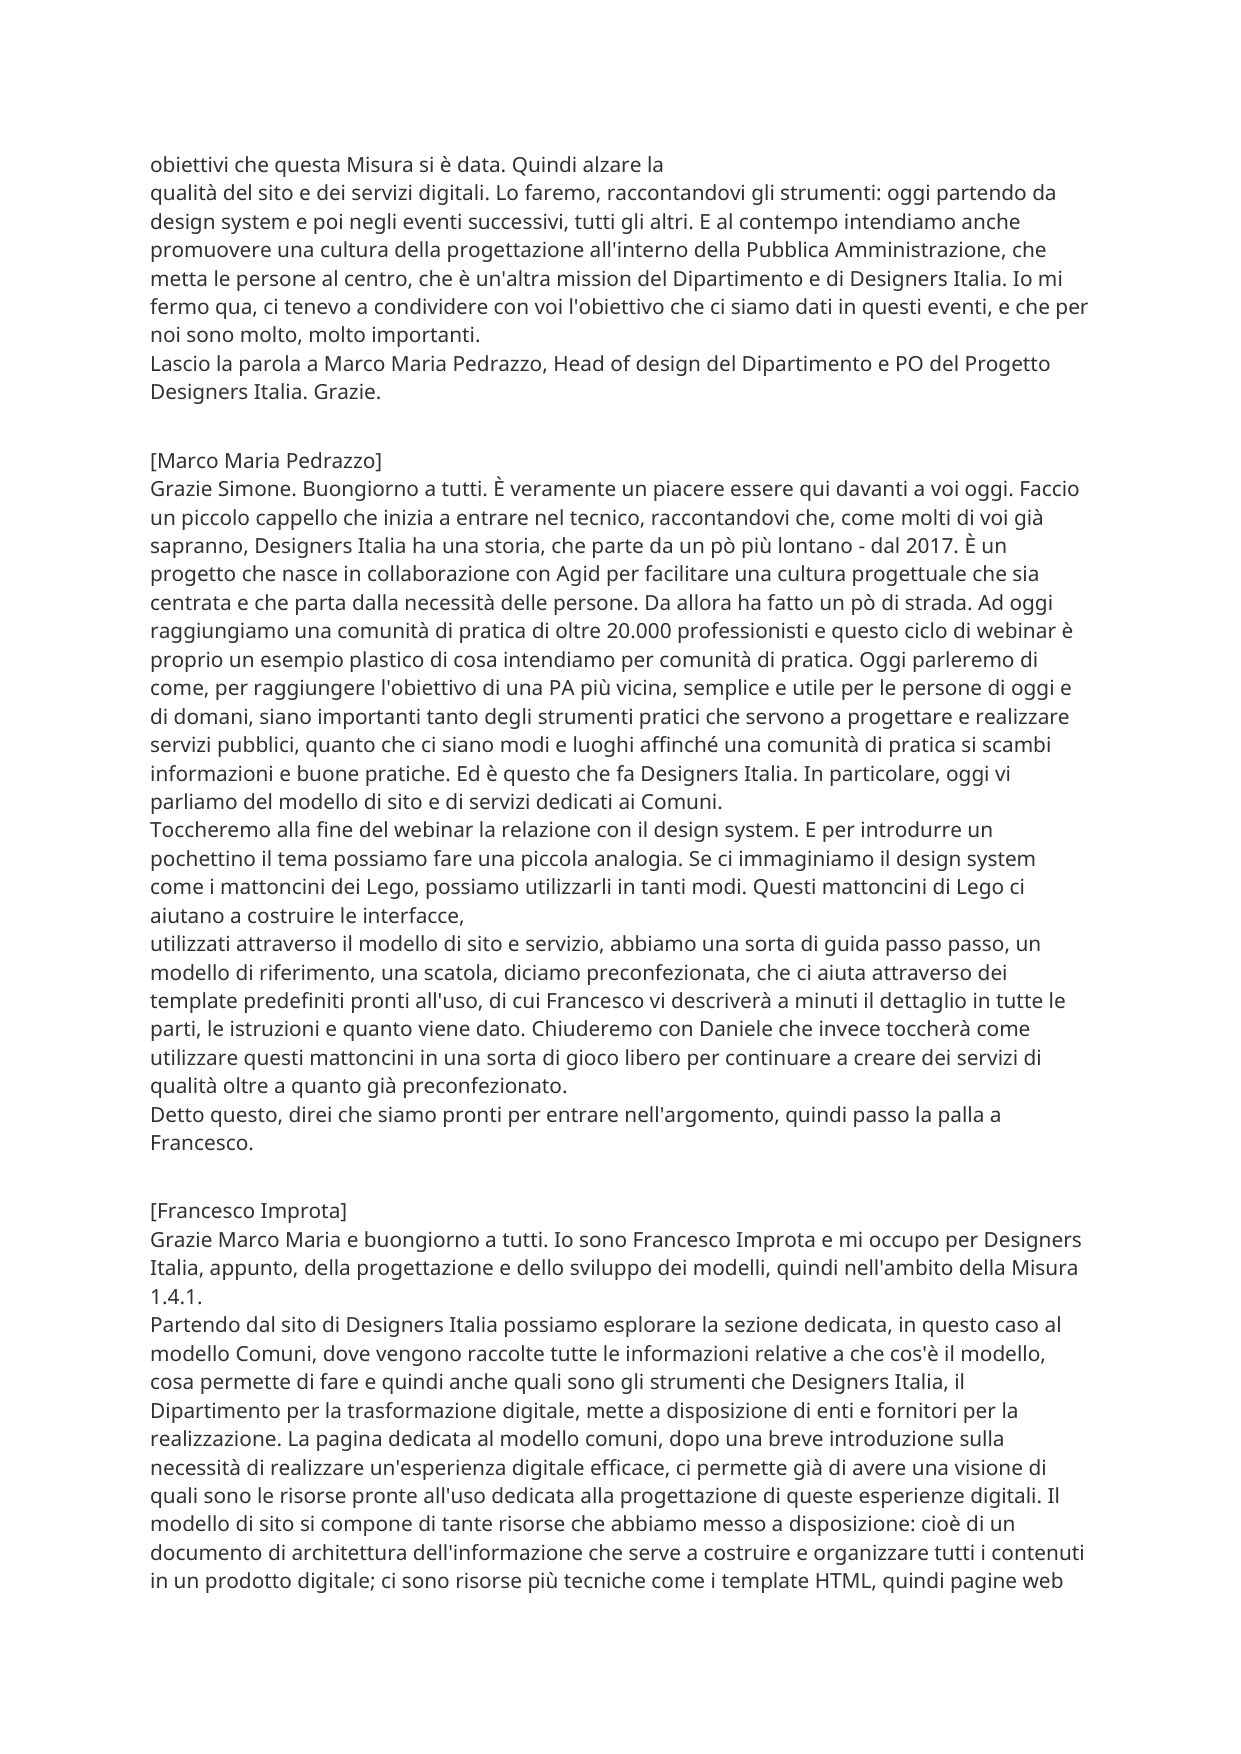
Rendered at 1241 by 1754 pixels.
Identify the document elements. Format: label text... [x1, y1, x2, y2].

text [Marco Maria Pedrazzo] Grazie Simone. Buongiorno a tutti. È veramente un piacere essere qui davanti a voi oggi. Faccio un piccolo cappello che inizia a entrare nel tecnico, raccontandovi che, come molti di voi già sapranno, Designers Italia ha una storia, che parte da un pò più lontano - dal 2017. È un progetto che nasce in collaborazione con Agid per facilitare una cultura progettuale che sia centrata e che parta dalla necessità delle persone. Da allora ha fatto un pò di strada. Ad oggi raggiungiamo una comunità di pratica di oltre 20.000 professionisti e questo ciclo di webinar è proprio un esempio plastico di cosa intendiamo per comunità di pratica. Oggi parleremo di come, per raggiungere l'obiettivo di una PA più vicina, semplice e utile per le persone di oggi e di domani, siano importanti tanto degli strumenti pratici che servono a progettare e realizzare servizi pubblici, quanto che ci siano modi e luoghi affinché una comunità di pratica si scambi informazioni e buone pratiche. Ed è questo che fa Designers Italia. In particolare, oggi vi parliamo del modello di sito e di servizi dedicati ai Comuni. Toccheremo alla fine del webinar la relazione con il design system. E per introdurre un pochettino il tema possiamo fare una piccola analogia. Se ci immaginiamo il design system come i mattoncini dei Lego, possiamo utilizzarli in tanti modi. Questi mattoncini di Lego ci aiutano a costruire le interfacce, utilizzati attraverso il modello di sito e servizio, abbiamo una sorta di guida passo passo, un modello di riferimento, una scatola, diciamo preconfezionata, che ci aiuta attraverso dei template predefiniti pronti all'uso, di cui Francesco vi descriverà a minuti il dettaglio in tutte le parti, le istruzioni e quanto viene dato. Chiuderemo con Daniele che invece toccherà come utilizzare questi mattoncini in una sorta di gioco libero per continuare a creare dei servizi di qualità oltre a quanto già preconfezionato. Detto questo, direi che siamo pronti per entrare nell'argomento, quindi passo la palla a Francesco. [150, 417, 1090, 1157]
text [Francesco Improta] Grazie Marco Maria e buongiorno a tutti. Io sono Francesco Improta e mi occupo per Designers Italia, appunto, della progettazione e dello sviluppo dei modelli, quindi nell'ambito della Misura 1.4.1. Partendo dal sito di Designers Italia possiamo esplorare la sezione dedicata, in questo caso al modello Comuni, dove vengono raccolte tutte le informazioni relative a che cos'è il modello, cosa permette di fare e quindi anche quali sono gli strumenti che Designers Italia, il Dipartimento per la trasformazione digitale, mette a disposizione di enti e fornitori per la realizzazione. La pagina dedicata al modello comuni, dopo una breve introduzione sulla necessità di realizzare un'esperienza digitale efficace, ci permette già di avere una visione di quali sono le risorse pronte all'uso dedicata alla progettazione di queste esperienze digitali. Il modello di sito si compone di tante risorse che abbiamo messo a disposizione: cioè di un documento di architettura dell'informazione che serve a costruire e organizzare tutti i contenuti in un prodotto digitale; ci sono risorse più tecniche come i template HTML, quindi pagine web [150, 1168, 1090, 1595]
text obiettivi che questa Misura si è data. Quindi alzare la qualità del sito e dei servizi digitali. Lo faremo, raccontandovi gli strumenti: oggi partendo da design system e poi negli eventi successivi, tutti gli altri. E al contempo intendiamo anche promuovere una cultura della progettazione all'interno della Pubblica Amministrazione, che metta le persone al centro, che è un'altra mission del Dipartimento e di Designers Italia. Io mi fermo qua, ci tenevo a condividere con voi l'obiettivo che ci siamo dati in questi eventi, e che per noi sono molto, molto importanti. Lascio la parola a Marco Maria Pedrazzo, Head of design del Dipartimento e PO del Progetto Designers Italia. Grazie. [150, 150, 1090, 406]
